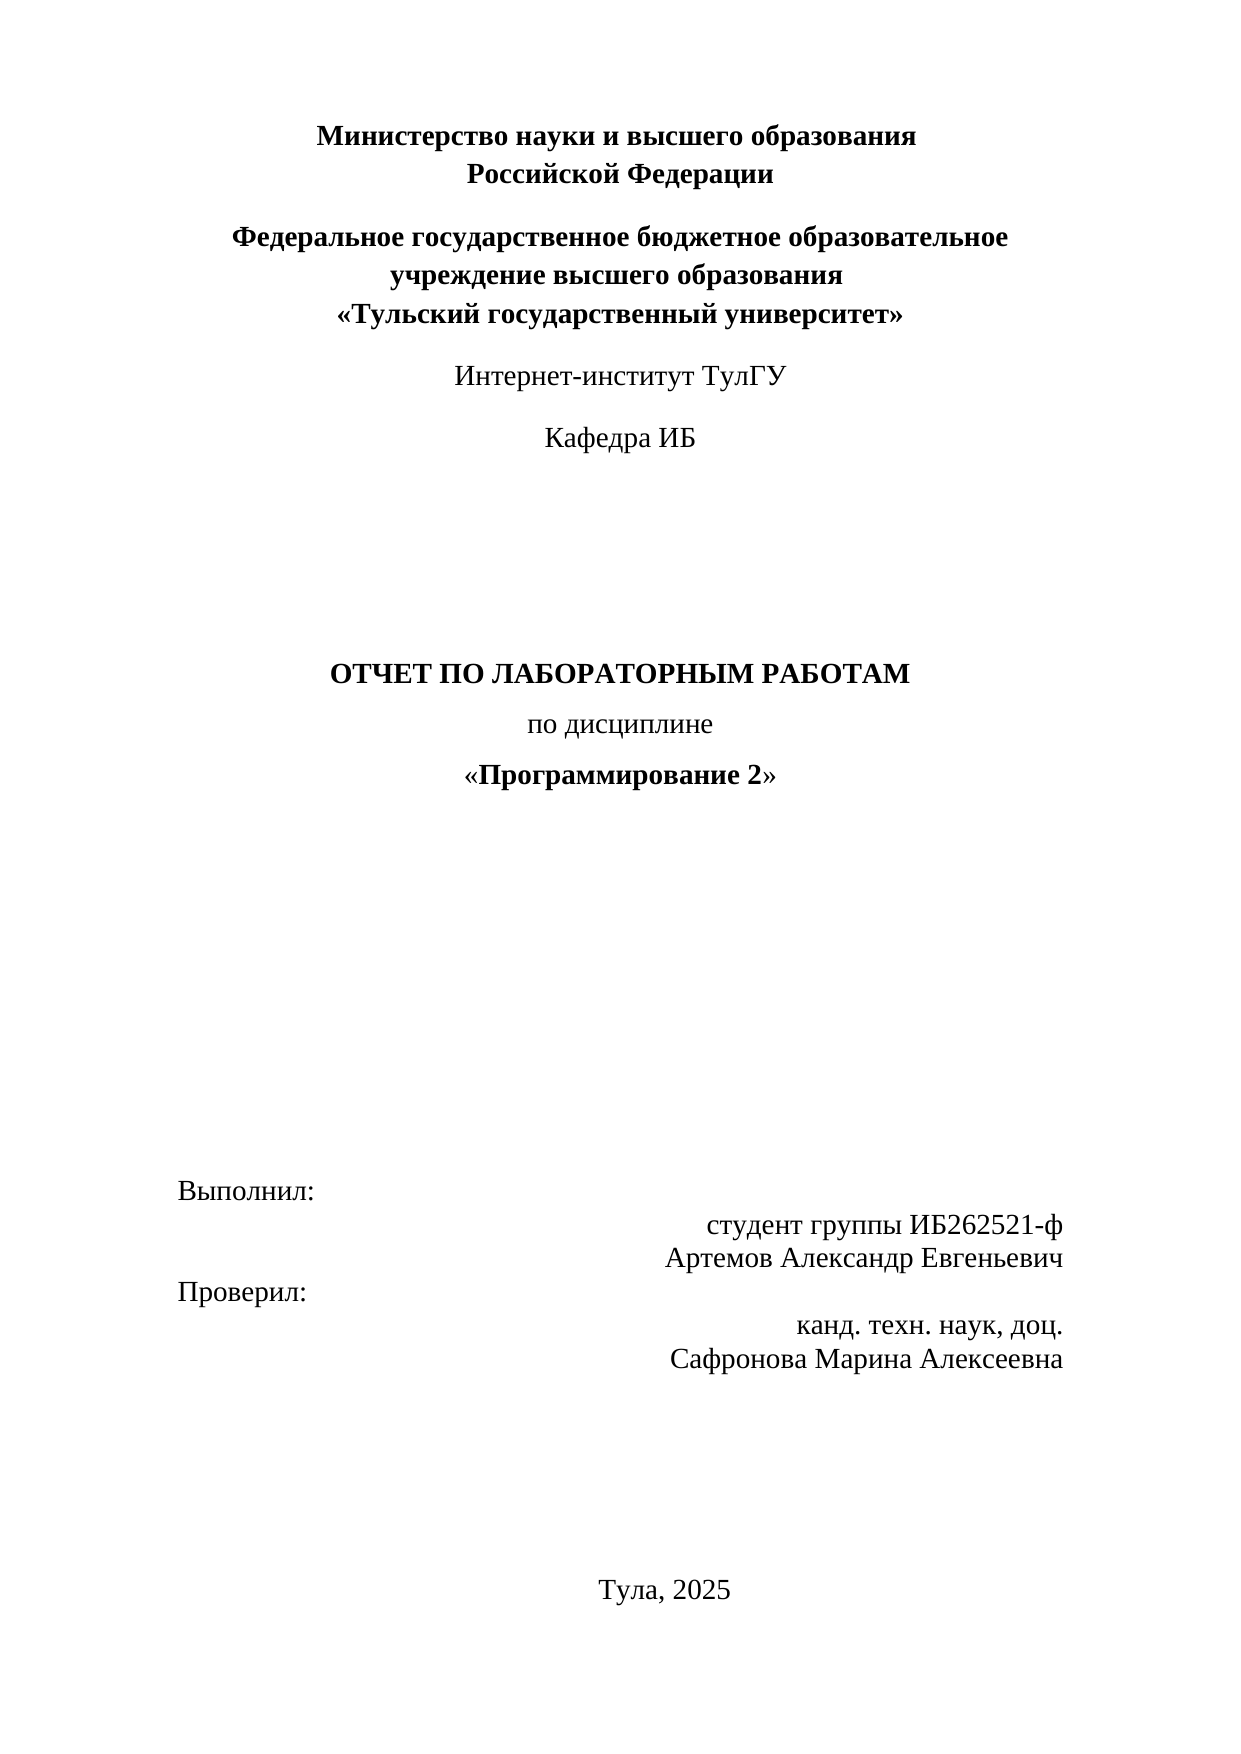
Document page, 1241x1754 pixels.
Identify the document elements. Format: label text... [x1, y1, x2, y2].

text студент группы ИБ262521-ф [177, 1207, 1063, 1240]
text канд. техн. наук, доц. [177, 1307, 1063, 1341]
text Сафронова Марина Алексеевна [177, 1341, 1063, 1374]
text Артемов Александр Евгеньевич [177, 1240, 1063, 1274]
text Федеральное государственное бюджетное образовательное учреждение высшего образования «Тульский государственный университет» [177, 219, 1063, 329]
text «Программирование 2» [177, 757, 1063, 790]
text по дисциплине [177, 707, 1063, 740]
text Интернет-институт ТулГУ [177, 358, 1063, 392]
text Министерство науки и высшего образования Российской Федерации [177, 118, 1063, 190]
text ОТЧЕТ ПО ЛАБОРАТОРНЫМ РАБОТАМ [177, 656, 1063, 690]
text Выполнил: [177, 1173, 1063, 1207]
text Тула, 2025 [177, 1572, 1152, 1606]
text Кафедра ИБ [177, 420, 1063, 454]
text Проверил: [177, 1274, 1063, 1307]
